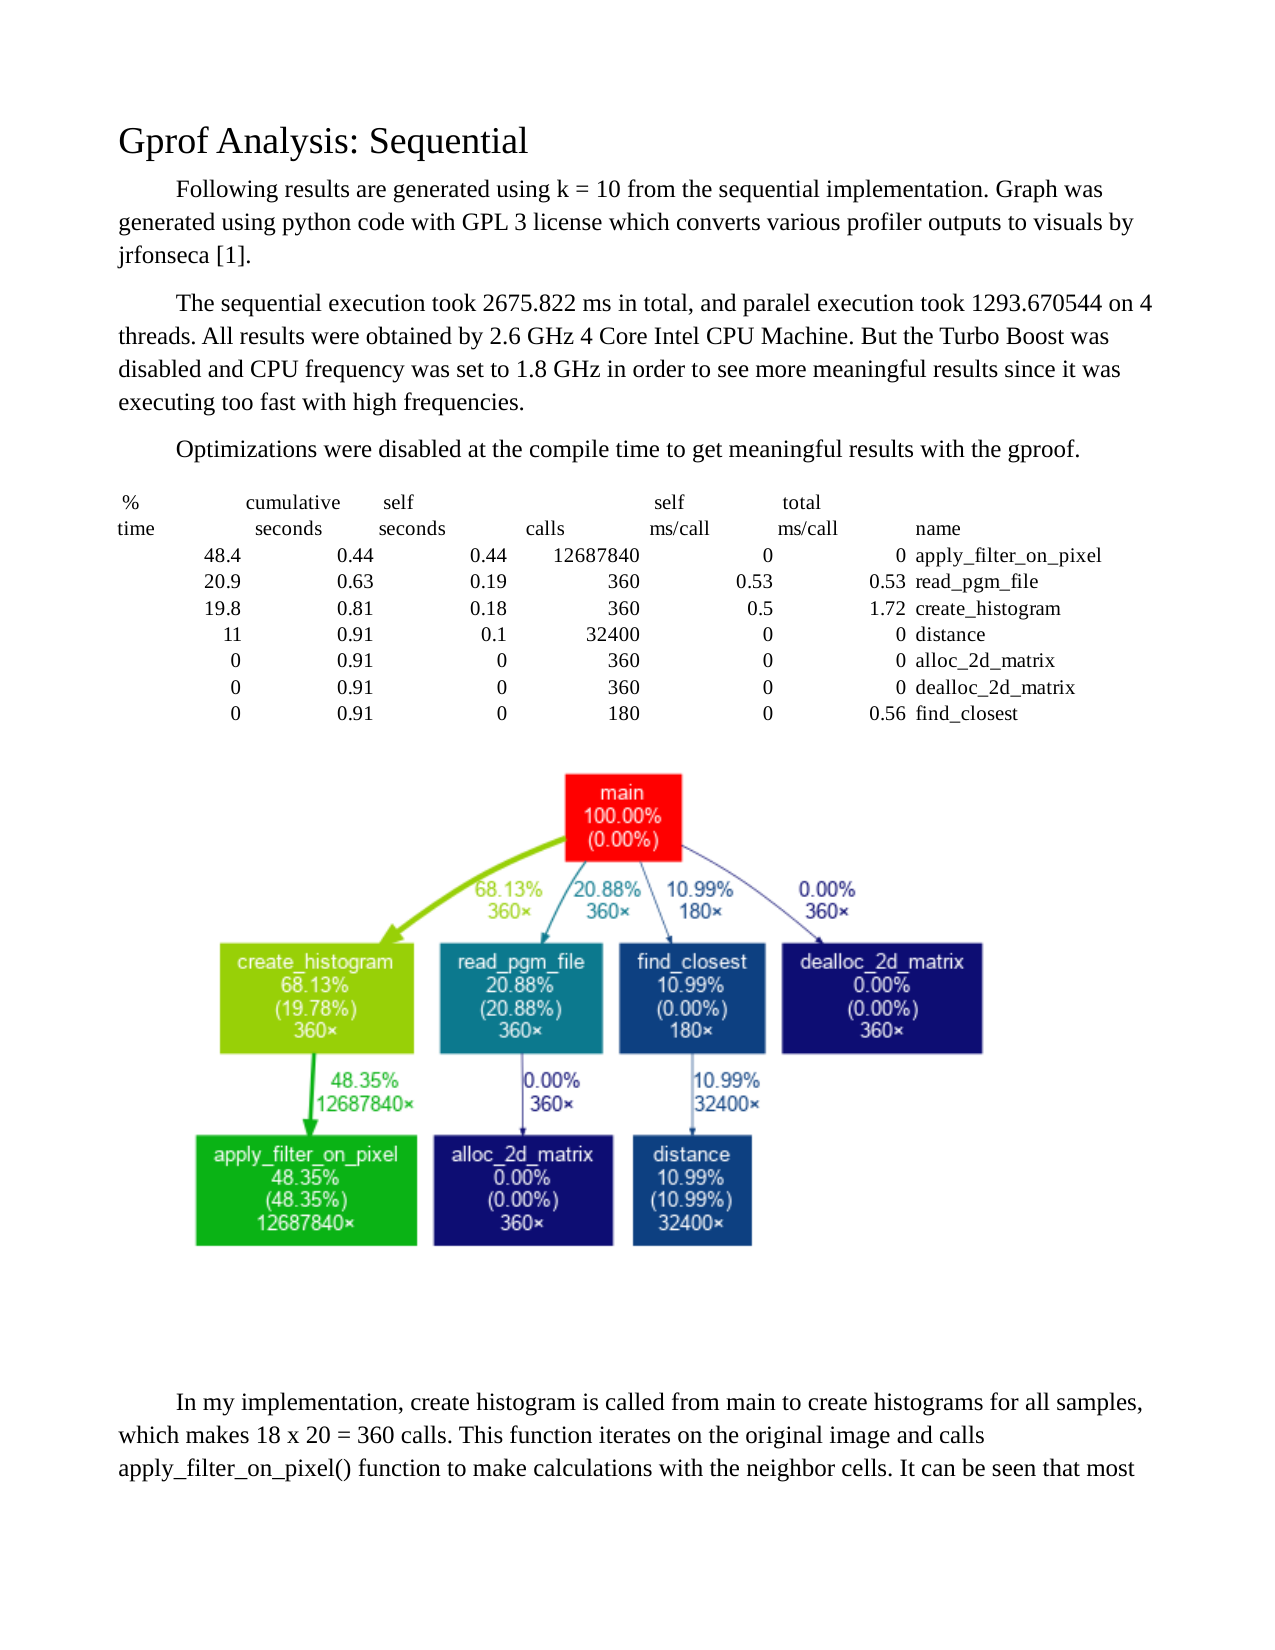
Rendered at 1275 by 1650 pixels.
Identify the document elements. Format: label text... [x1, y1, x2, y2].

text In my implementation, create histogram is called from main to create histograms for all samples, which makes 18 x 20 = 360 calls. This function iterates on the original image and calls apply_filter_on_pixel() function to make calculations with the neighbor cells. It can be seen that most [118, 1387, 1157, 1481]
text The sequential execution took 2675.822 ms in total, and paralel execution took 1293.670544 on 4 threads. All results were obtained by 2.6 GHz 4 Core Intel CPU Machine. But the Turbo Boost was disabled and CPU frequency was set to 1.8 GHz in order to see more meaningful results since it was executing too fast with high frequencies. [118, 288, 1157, 416]
text Optimizations were disabled at the compile time to get meaningful results with the gproof. [118, 434, 1157, 463]
picture [190, 767, 990, 1254]
subtitle Gprof Analysis: Sequential [118, 118, 1157, 162]
text Following results are generated using k = 10 from the sequential implementation. Graph was generated using python code with GPL 3 license which converts various profiler outputs to visuals by jrfonseca [1]. [118, 174, 1157, 269]
